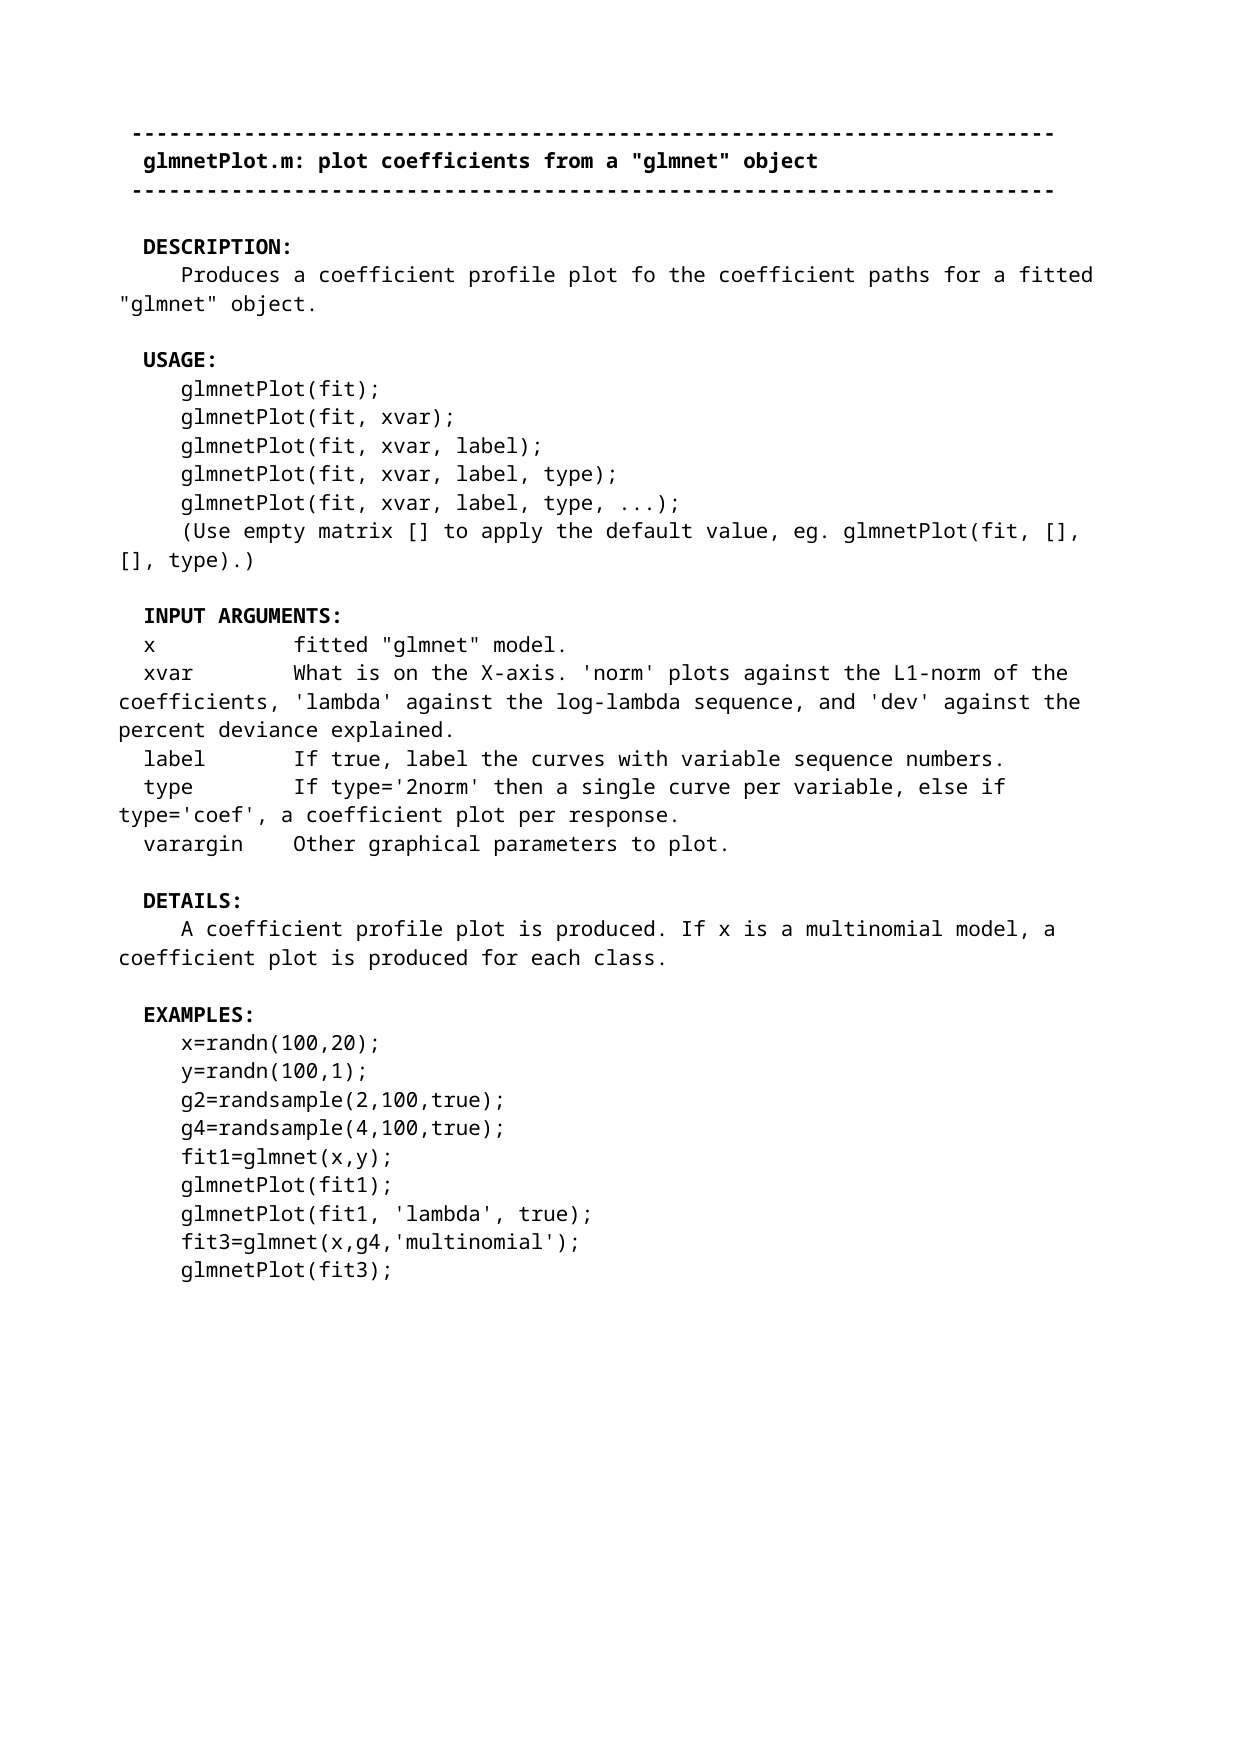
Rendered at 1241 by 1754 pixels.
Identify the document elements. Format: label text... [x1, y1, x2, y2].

text -------------------------------------------------------------------------- glmnetPlot.m: plot coefficients from a "glmnet" object -------------------------------------------------------------------------- DESCRIPTION: Produces a coefficient profile plot fo the coefficient paths for a fitted "glmnet" object. USAGE: glmnetPlot(fit); glmnetPlot(fit, xvar); glmnetPlot(fit, xvar, label); glmnetPlot(fit, xvar, label, type); glmnetPlot(fit, xvar, label, type, ...); (Use empty matrix [] to apply the default value, eg. glmnetPlot(fit, [], [], type).) INPUT ARGUMENTS: x fitted "glmnet" model. xvar What is on the X-axis. 'norm' plots against the L1-norm of the coefficients, 'lambda' against the log-lambda sequence, and 'dev' against the percent deviance explained. label If true, label the curves with variable sequence numbers. type If type='2norm' then a single curve per variable, else if type='coef', a coefficient plot per response. varargin Other graphical parameters to plot. DETAILS: A coefficient profile plot is produced. If x is a multinomial model, a coefficient plot is produced for each class. EXAMPLES: x=randn(100,20); y=randn(100,1); g2=randsample(2,100,true); g4=randsample(4,100,true); fit1=glmnet(x,y); glmnetPlot(fit1); glmnetPlot(fit1, 'lambda', true); fit3=glmnet(x,g4,'multinomial'); glmnetPlot(fit3); [118, 118, 1122, 1455]
